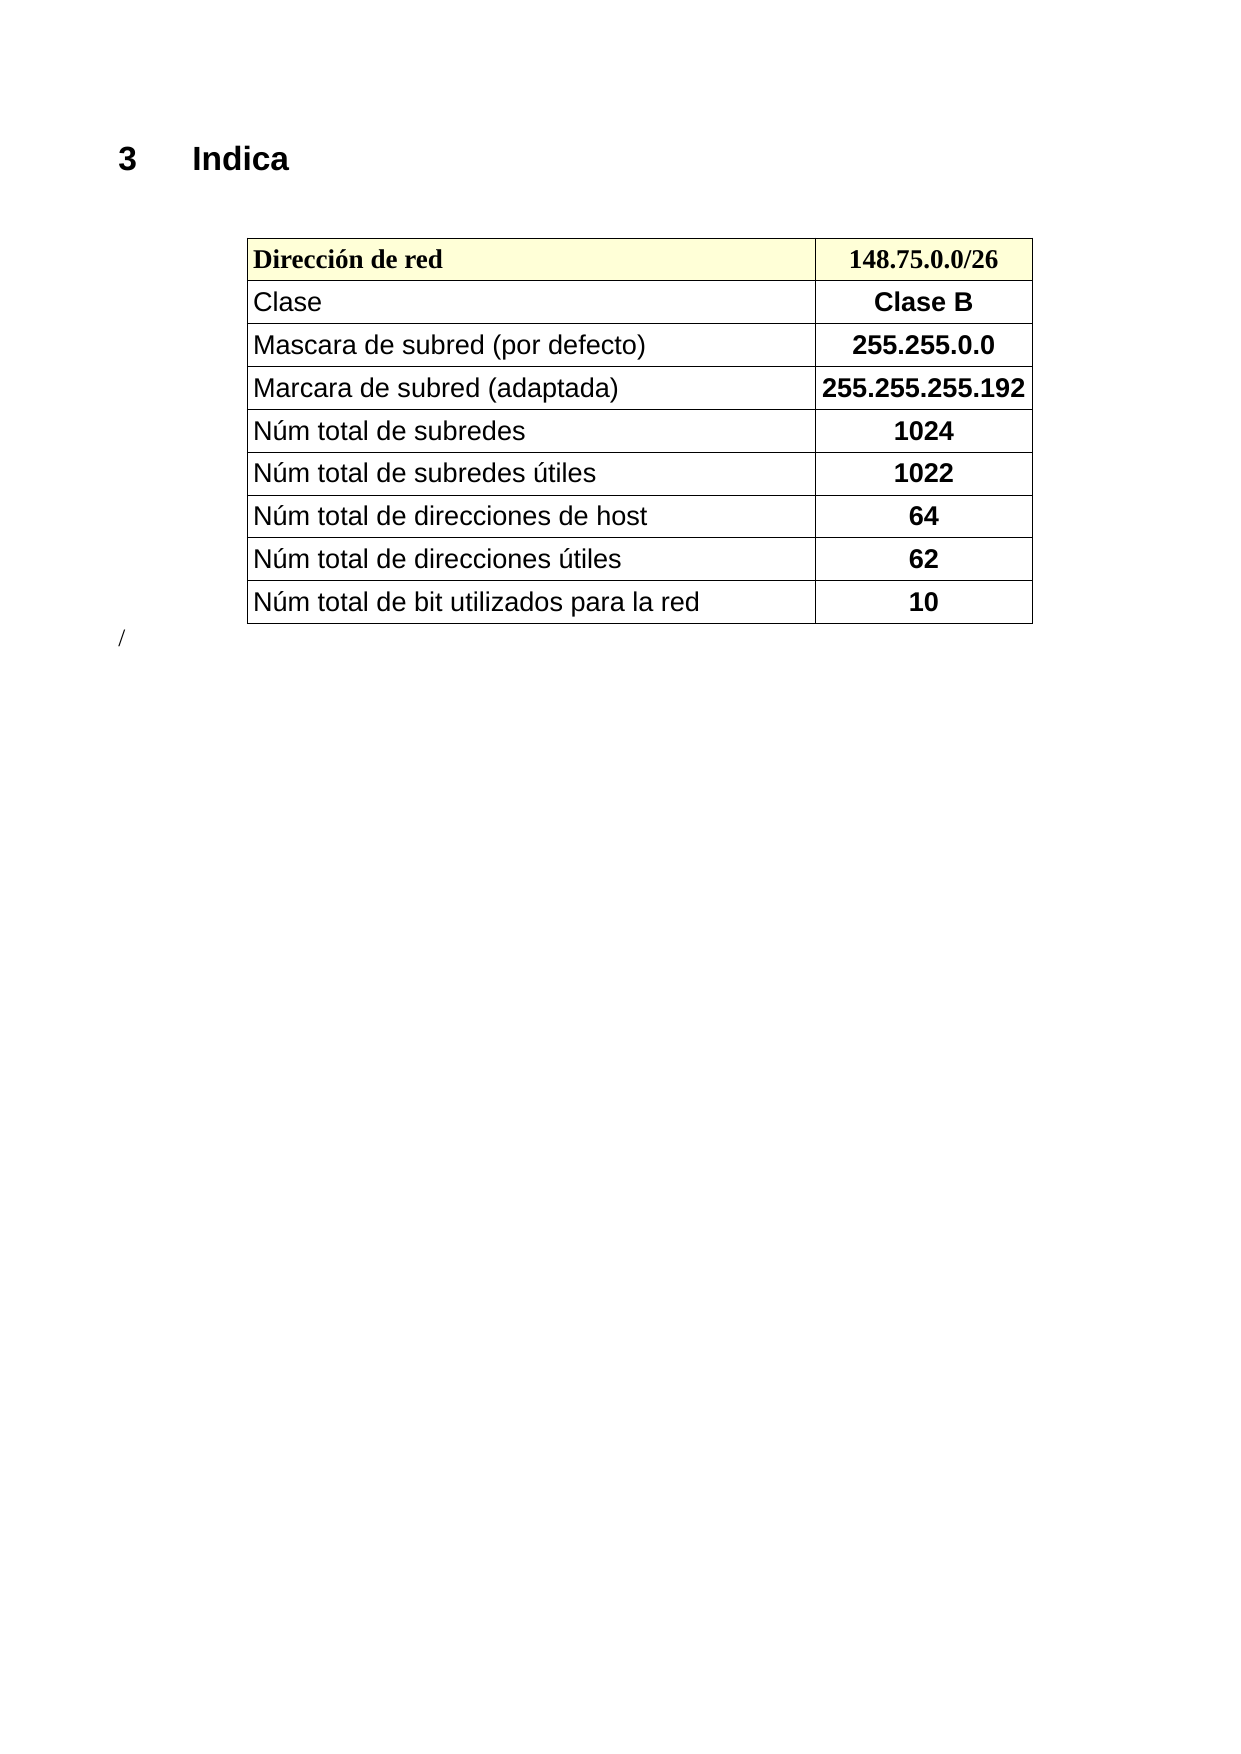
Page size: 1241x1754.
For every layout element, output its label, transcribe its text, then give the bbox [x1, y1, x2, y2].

text / [118, 623, 1122, 652]
table_header Dirección de red [248, 239, 815, 280]
table_cell Núm total de direcciones de host [248, 496, 815, 537]
table_cell 62 [816, 538, 1032, 580]
table_cell 10 [816, 581, 1032, 623]
table_cell Núm total de bit utilizados para la red [248, 581, 815, 623]
table_cell 1024 [816, 410, 1032, 452]
table_cell Marcara de subred (adaptada) [248, 367, 815, 409]
table_cell 255.255.0.0 [816, 324, 1032, 366]
table_cell 1022 [816, 453, 1032, 494]
table_cell 255.255.255.192 [816, 367, 1032, 409]
subtitle Indica [118, 139, 1122, 178]
table_cell Núm total de direcciones útiles [248, 538, 815, 580]
table_cell Núm total de subredes [248, 410, 815, 452]
table_header 148.75.0.0/26 [816, 239, 1032, 280]
table_cell 64 [816, 496, 1032, 537]
table_cell Clase B [816, 281, 1032, 323]
table_cell Núm total de subredes útiles [248, 453, 815, 494]
table_cell Clase [248, 281, 815, 323]
table_cell Mascara de subred (por defecto) [248, 324, 815, 366]
